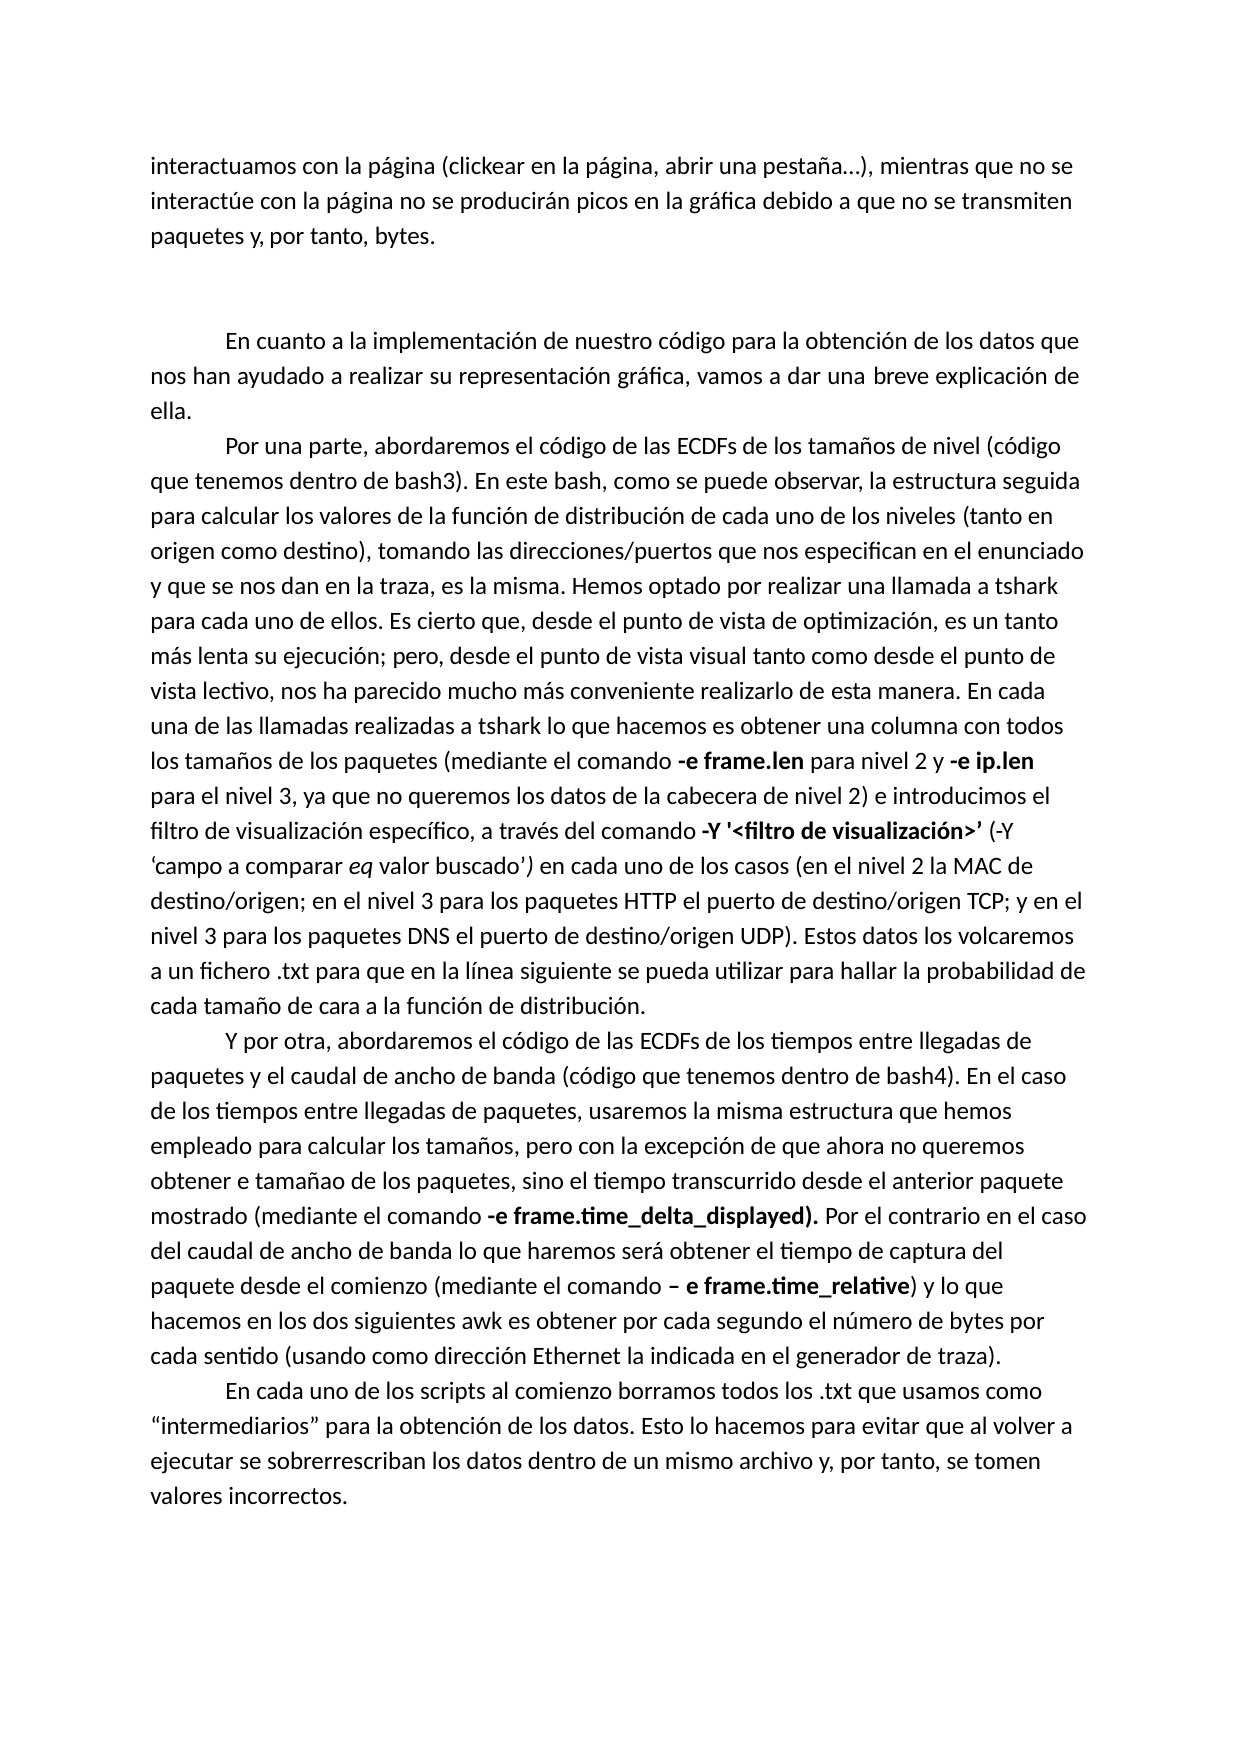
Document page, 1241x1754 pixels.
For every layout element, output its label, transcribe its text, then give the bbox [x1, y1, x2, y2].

text En cuanto a la implementación de nuestro código para la obtención de los datos que nos han ayudado a realizar su representación gráfica, vamos a dar una breve explicación de ella. [150, 325, 1079, 425]
text Por una parte, abordaremos el código de las ECDFs de los tamaños de nivel (código que tenemos dentro de bash3). En este bash, como se puede observar, la estructura seguida para calcular los valores de la función de distribución de cada uno de los niveles (tanto en origen como destino), tomando las direcciones/puertos que nos especifican en el enunciado y que se nos dan en la traza, es la misma. Hemos optado por realizar una llamada a tshark para cada uno de ellos. Es cierto que, desde el punto de vista de optimización, es un tanto más lenta su ejecución; pero, desde el punto de vista visual tanto como desde el punto de vista lectivo, nos ha parecido mucho más conveniente realizarlo de esta manera. En cada una de las llamadas realizadas a tshark lo que hacemos es obtener una columna con todos los tamaños de los paquetes (mediante el comando -e frame.len para nivel 2 y -e ip.len para el nivel 3, ya que no queremos los datos de la cabecera de nivel 2) e introducimos el filtro de visualización específico, a través del comando -Y '<filtro de visualización>’ (-Y ‘campo a comparar eq valor buscado’) en cada uno de los casos (en el nivel 2 la MAC de destino/origen; en el nivel 3 para los paquetes HTTP el puerto de destino/origen TCP; y en el nivel 3 para los paquetes DNS el puerto de destino/origen UDP). Estos datos los volcaremos a un fichero .txt para que en la línea siguiente se pueda utilizar para hallar la probabilidad de cada tamaño de cara a la función de distribución. [150, 430, 1087, 1020]
text En cada uno de los scripts al comienzo borramos todos los .txt que usamos como “intermediarios” para la obtención de los datos. Esto lo hacemos para evitar que al volver a ejecutar se sobrerrescriban los datos dentro de un mismo archivo y, por tanto, se tomen valores incorrectos. [150, 1375, 1080, 1510]
text Y por otra, abordaremos el código de las ECDFs de los tiempos entre llegadas de paquetes y el caudal de ancho de banda (código que tenemos dentro de bash4). En el caso de los tiempos entre llegadas de paquetes, usaremos la misma estructura que hemos empleado para calcular los tamaños, pero con la excepción de que ahora no queremos obtener e tamañao de los paquetes, sino el tiempo transcurrido desde el anterior paquete mostrado (mediante el comando -e frame.time_delta_displayed). Por el contrario en el caso del caudal de ancho de banda lo que haremos será obtener el tiempo de captura del paquete desde el comienzo (mediante el comando – e frame.time_relative) y lo que hacemos en los dos siguientes awk es obtener por cada segundo el número de bytes por cada sentido (usando como dirección Ethernet la indicada en el generador de traza). [150, 1025, 1089, 1370]
text interactuamos con la página (clickear en la página, abrir una pestaña…), mientras que no se interactúe con la página no se producirán picos en la gráfica debido a que no se transmiten paquetes y, por tanto, bytes. [150, 150, 1073, 251]
